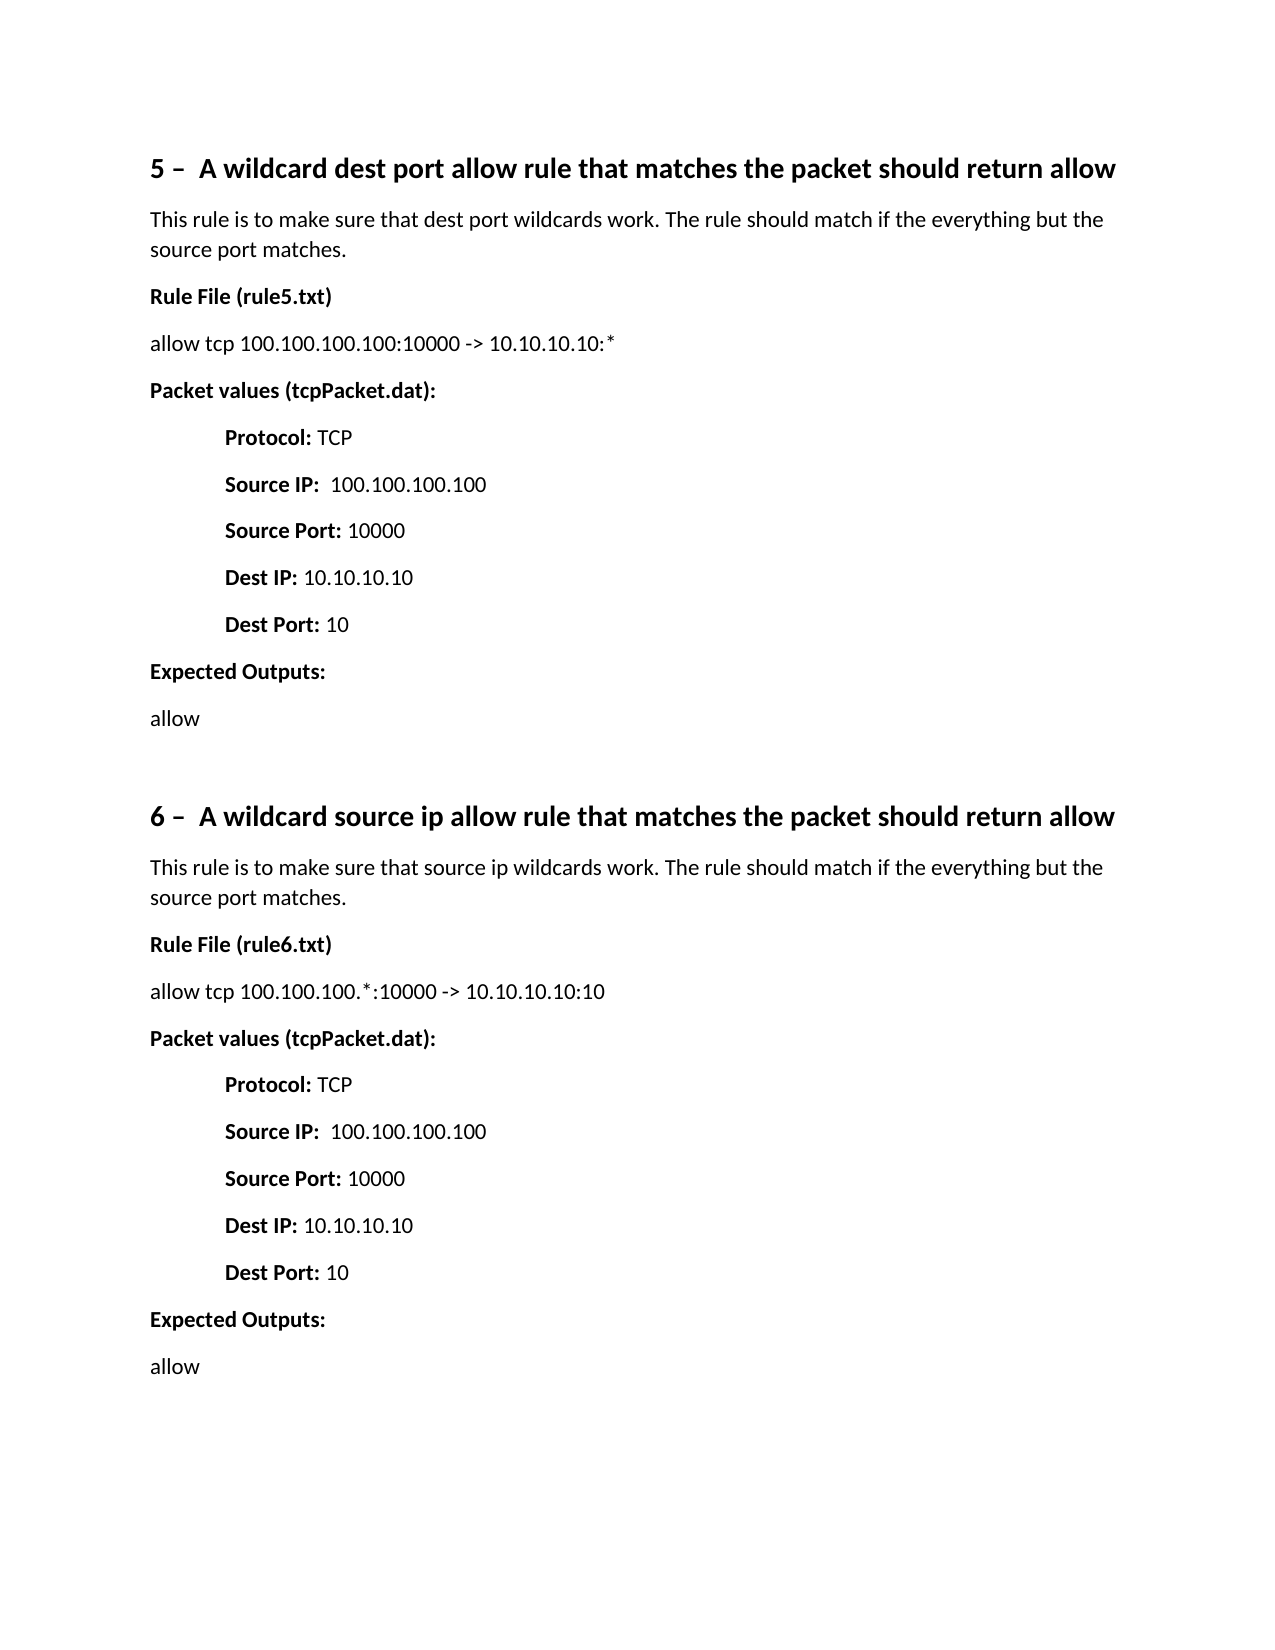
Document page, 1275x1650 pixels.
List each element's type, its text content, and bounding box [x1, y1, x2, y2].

text allow [150, 704, 1125, 732]
text This rule is to make sure that dest port wildcards work. The rule should match if the everything but the source port matches. [150, 205, 1125, 263]
text Protocol: TCP [150, 1071, 1125, 1099]
text Dest Port: 10 [150, 1258, 1125, 1286]
text Dest IP: 10.10.10.10 [150, 1211, 1125, 1239]
text 5 – A wildcard dest port allow rule that matches the packet should return allow [150, 150, 1125, 186]
text Dest Port: 10 [150, 610, 1125, 638]
text Protocol: TCP [150, 423, 1125, 451]
text Expected Outputs: [150, 1305, 1125, 1333]
text Source IP: 100.100.100.100 [150, 470, 1125, 498]
text Packet values (tcpPacket.dat): [150, 376, 1125, 404]
text This rule is to make sure that source ip wildcards work. The rule should match if the everything but the source port matches. [150, 853, 1125, 911]
text 6 – A wildcard source ip allow rule that matches the packet should return allow [150, 798, 1125, 833]
text Rule File (rule5.txt) [150, 282, 1125, 310]
text Source IP: 100.100.100.100 [150, 1117, 1125, 1146]
text Source Port: 10000 [150, 1164, 1125, 1192]
text Expected Outputs: [150, 657, 1125, 685]
text Packet values (tcpPacket.dat): [150, 1024, 1125, 1052]
text allow tcp 100.100.100.100:10000 -> 10.10.10.10:* [150, 329, 1125, 357]
text allow tcp 100.100.100.*:10000 -> 10.10.10.10:10 [150, 977, 1125, 1005]
text Source Port: 10000 [150, 517, 1125, 544]
text Rule File (rule6.txt) [150, 930, 1125, 958]
text Dest IP: 10.10.10.10 [150, 563, 1125, 591]
text allow [150, 1352, 1125, 1380]
